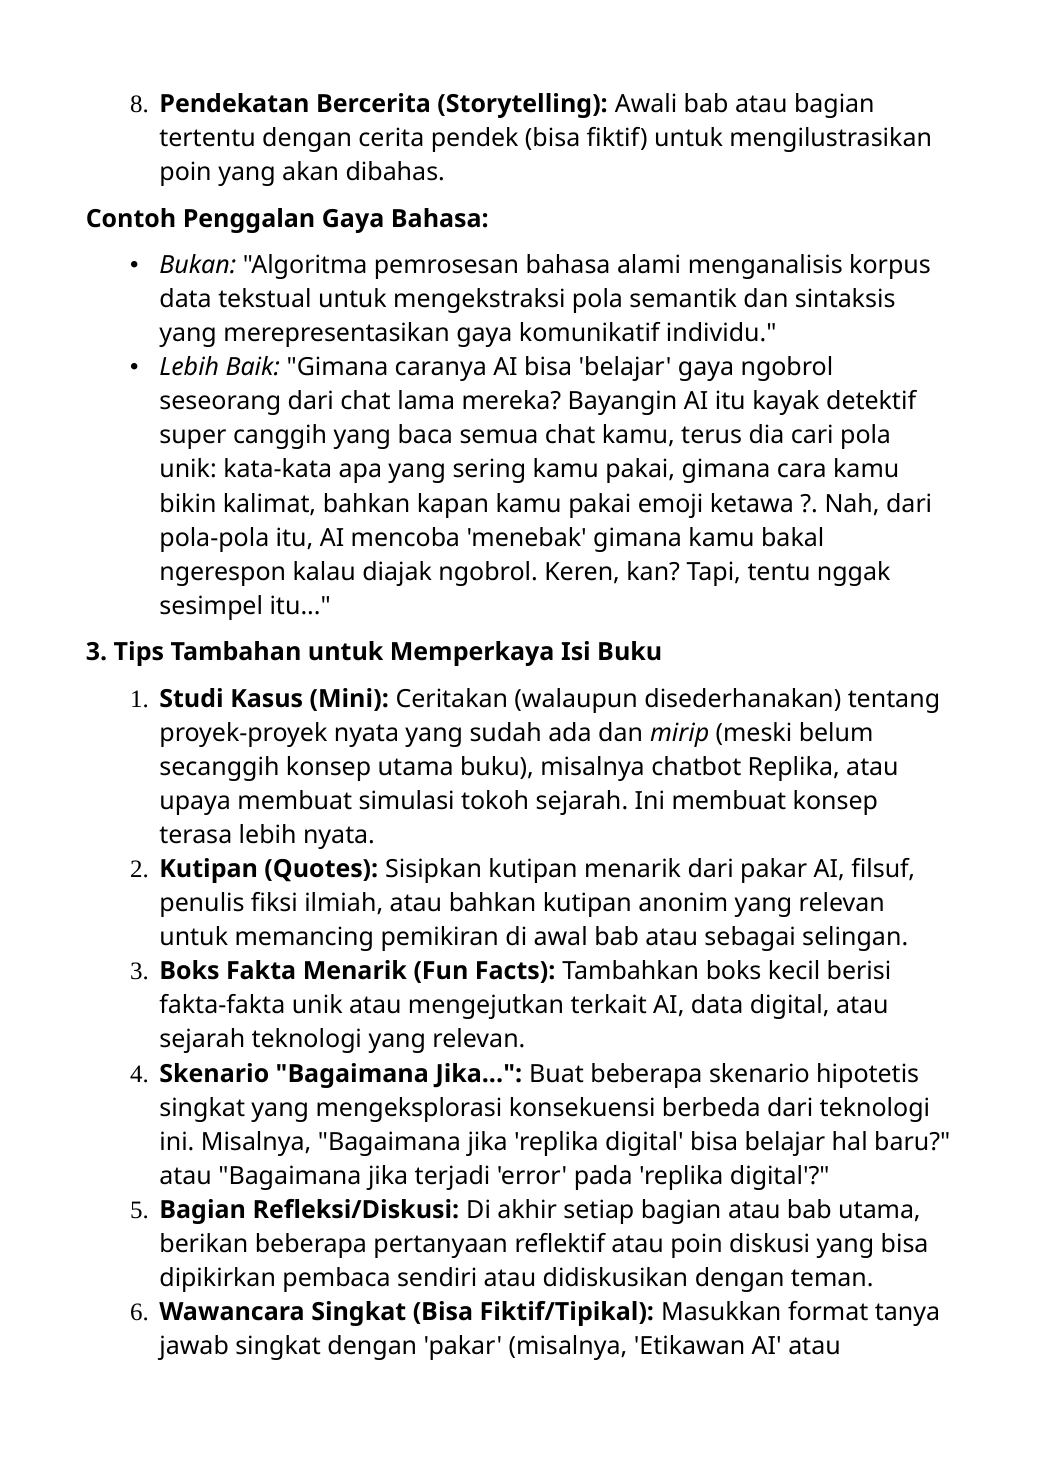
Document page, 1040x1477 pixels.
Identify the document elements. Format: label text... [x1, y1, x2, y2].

list Bagian Refleksi/Diskusi: Di akhir setiap bagian atau bab utama, berikan beberapa pertanyaan reflektif atau poin diskusi yang bisa dipikirkan pembaca sendiri atau didiskusikan dengan teman. [130, 1191, 954, 1294]
list Boks Fakta Menarik (Fun Facts): Tambahkan boks kecil berisi fakta-fakta unik atau mengejutkan terkait AI, data digital, atau sejarah teknologi yang relevan. [130, 953, 954, 1055]
list Lebih Baik: "Gimana caranya AI bisa 'belajar' gaya ngobrol seseorang dari chat lama mereka? Bayangin AI itu kayak detektif super canggih yang baca semua chat kamu, terus dia cari pola unik: kata-kata apa yang sering kamu pakai, gimana cara kamu bikin kalimat, bahkan kapan kamu pakai emoji ketawa ?. Nah, dari pola-pola itu, AI mencoba 'menebak' gimana kamu bakal ngerespon kalau diajak ngobrol. Keren, kan? Tapi, tentu nggak sesimpel itu..." [130, 349, 954, 621]
list Bukan: "Algoritma pemrosesan bahasa alami menganalisis korpus data tekstual untuk mengekstraksi pola semantik dan sintaksis yang merepresentasikan gaya komunikatif individu." [130, 247, 954, 349]
text Contoh Penggalan Gaya Bahasa: [86, 200, 954, 234]
list Studi Kasus (Mini): Ceritakan (walaupun disederhanakan) tentang proyek-proyek nyata yang sudah ada dan mirip (meski belum secanggih konsep utama buku), misalnya chatbot Replika, atau upaya membuat simulasi tokoh sejarah. Ini membuat konsep terasa lebih nyata. [130, 681, 954, 851]
list Wawancara Singkat (Bisa Fiktif/Tipikal): Masukkan format tanya jawab singkat dengan 'pakar' (misalnya, 'Etikawan AI' atau [130, 1294, 954, 1362]
text 3. Tips Tambahan untuk Memperkaya Isi Buku [86, 634, 954, 668]
list Kutipan (Quotes): Sisipkan kutipan menarik dari pakar AI, filsuf, penulis fiksi ilmiah, atau bahkan kutipan anonim yang relevan untuk memancing pemikiran di awal bab atau sebagai selingan. [130, 851, 954, 953]
list Pendekatan Bercerita (Storytelling): Awali bab atau bagian tertentu dengan cerita pendek (bisa fiktif) untuk mengilustrasikan poin yang akan dibahas. [130, 86, 954, 188]
list Skenario "Bagaimana Jika...": Buat beberapa skenario hipotetis singkat yang mengeksplorasi konsekuensi berbeda dari teknologi ini. Misalnya, "Bagaimana jika 'replika digital' bisa belajar hal baru?" atau "Bagaimana jika terjadi 'error' pada 'replika digital'?" [130, 1055, 954, 1191]
